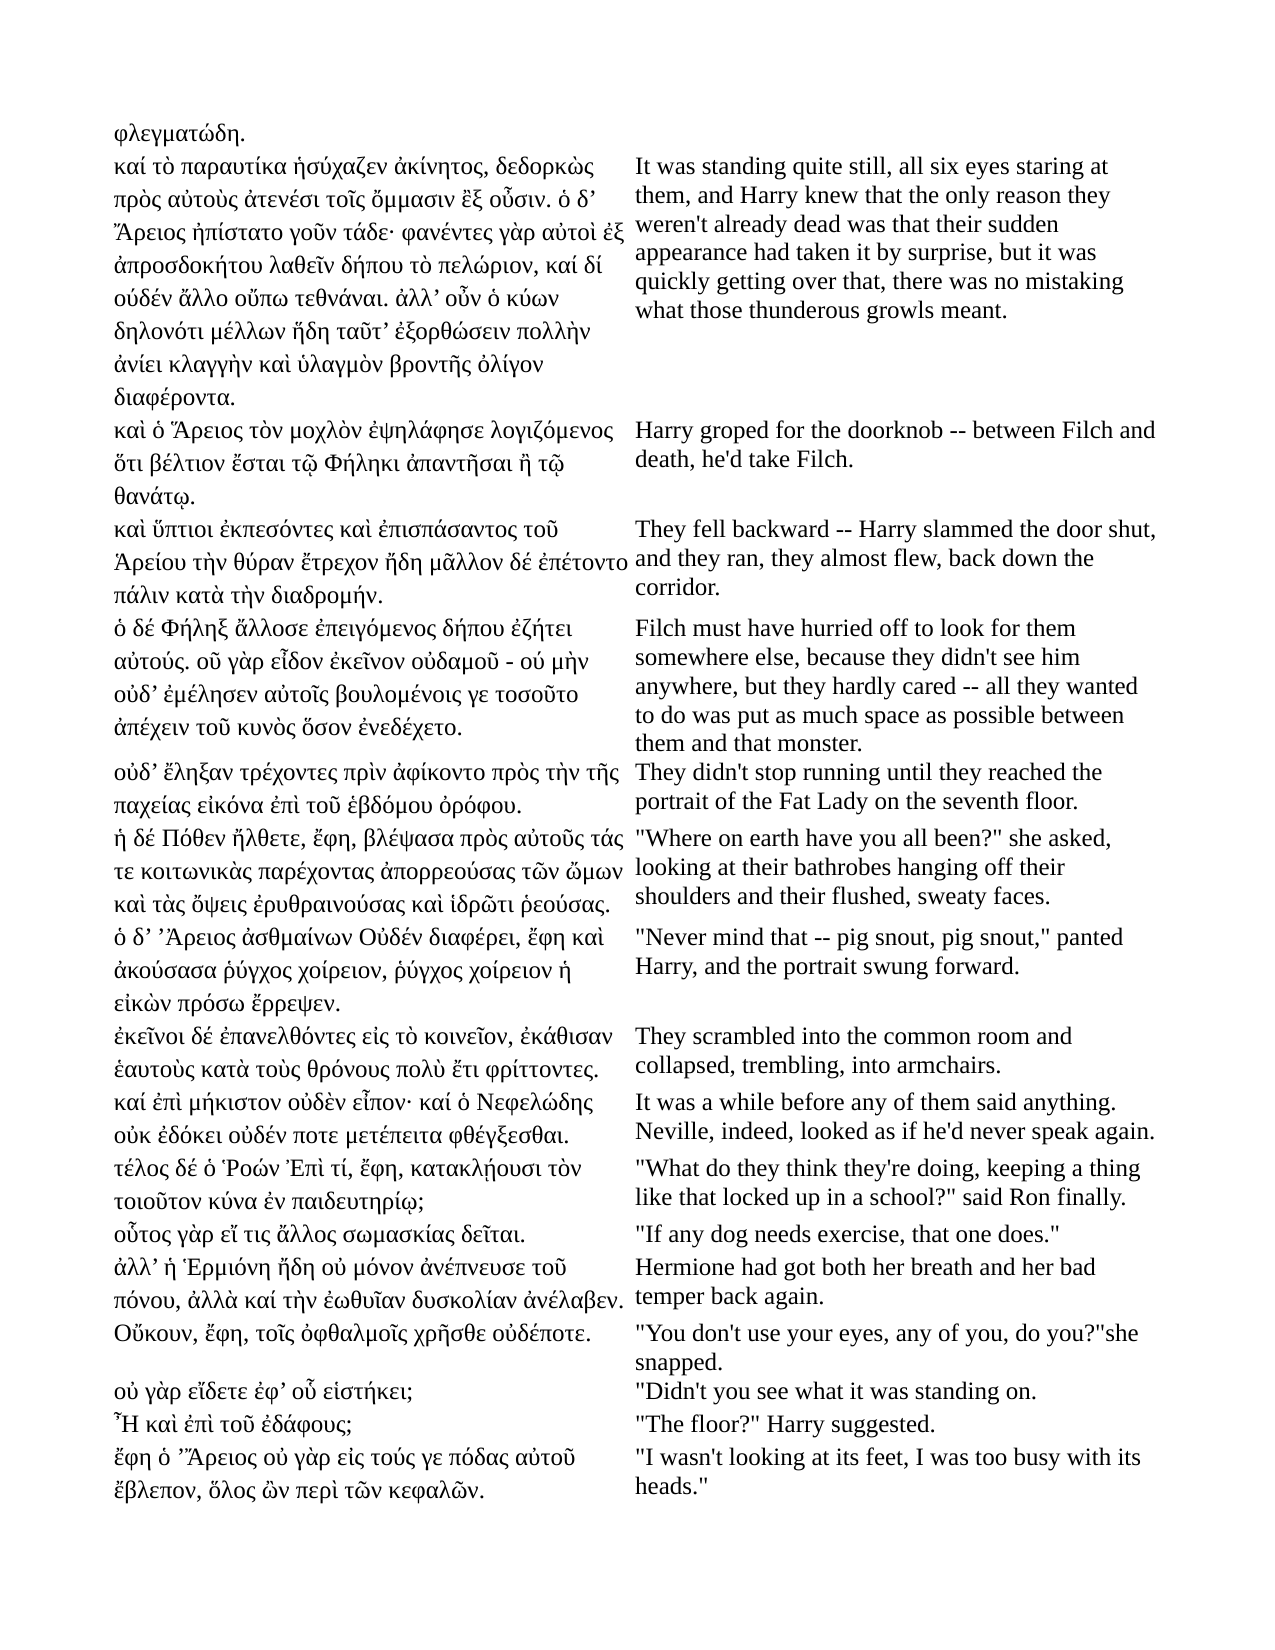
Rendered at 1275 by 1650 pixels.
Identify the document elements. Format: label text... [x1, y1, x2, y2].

table_cell "What do they think they're doing, keeping a thing like that locked up in a school?" said Ron finally. [635, 1154, 1157, 1219]
table_cell "Never mind that -- pig snout, pig snout," panted Harry, and the portrait swung forward. [635, 922, 1157, 1021]
table_cell ἔφη ὁ ’Ἄρειος οὐ γὰρ εἰς τούς γε πόδας αὐτοῦ ἔβλεπον, ὅλος ὢν περὶ τῶν κεφαλῶν. [114, 1442, 635, 1508]
table_cell οὐδ’ ἔληξαν τρέχοντες πρὶν ἀφίκοντο πρὸς τὴν τῆς παχείας εἰκόνα ἐπὶ τοῦ ἑβδόμου ὀρόφου. [114, 757, 635, 823]
table_cell τέλος δέ ὁ Ῥοών Ἐπὶ τί, ἔφη, κατακλῄουσι τὸν τοιοῦτον κύνα ἐν παιδευτηρίῳ; [114, 1154, 635, 1219]
table_cell φλεγματώδη. [114, 118, 635, 151]
table_cell ὁ δ’ ’Ἀρειος ἀσθμαίνων Οὐδέν διαφέρει, ἔφη καὶ ἀκούσασα ῥύγχος χοίρειον, ῥύγχος χοίρειον ἡ εἰκὼν πρόσω ἔρρεψεν. [114, 922, 635, 1021]
table_cell ἡ δέ Πόθεν ἤλθετε, ἔφη, βλέψασα πρὸς αὐτοῦς τάς τε κοιτωνικὰς παρέχοντας ἀπορρεούσας τῶν ὤμων καὶ τὰς ὄψεις ἐρυθραινούσας καὶ ἱδρῶτι ῥεούσας. [114, 823, 635, 922]
table_cell They fell backward -- Harry slammed the door shut, and they ran, they almost flew, back down the corridor. [635, 514, 1157, 613]
table_cell "If any dog needs exercise, that one does." [635, 1220, 1157, 1252]
table_cell Ἦ καὶ ἐπὶ τοῦ ἐδάφους; [114, 1409, 635, 1442]
table_cell οὗτος γὰρ εἴ τις ἄλλος σωμασκίας δεῖται. [114, 1220, 635, 1252]
table_cell ἐκεῖνοι δέ ἐπανελθόντες εἰς τὸ κοινεῖον, ἐκάθισαν ἑαυτοὺς κατὰ τοὺς θρόνους πολὺ ἔτι φρίττοντες. [114, 1021, 635, 1087]
table_cell καὶ ὕπτιοι ἐκπεσόντες καὶ ἐπισπάσαντος τοῦ Ἁρείου τὴν θύραν ἔτρεχον ἤδη μᾶλλον δέ ἐπέτοντο πάλιν κατὰ τὴν διαδρομήν. [114, 514, 635, 613]
table_cell They didn't stop running until they reached the portrait of the Fat Lady on the seventh floor. [635, 757, 1157, 823]
table_cell Οὔκουν, ἔφη, τοῖς ὀφθαλμοῖς χρῆσθε οὐδέποτε. [114, 1319, 635, 1376]
table_cell It was a while before any of them said anything. Neville, indeed, looked as if he'd never speak again. [635, 1088, 1157, 1153]
table_cell ὁ δέ Φήληξ ἄλλοσε ἐπειγόμενος δήπου ἐζήτει αὐτούς. οῦ γὰρ εἶδον ἐκεῖνον οὐδαμοῦ - ού μὴν οὐδ’ ἐμέλησεν αὐτοῖς βουλομένοις γε τοσοῦτο ἀπέχειν τοῦ κυνὸς ὅσον ἐνεδέχετο. [114, 614, 635, 757]
table_cell ἀλλ’ ἡ Ἑρμιόνη ἤδη οὐ μόνον ἀνέπνευσε τοῦ πόνου, ἀλλὰ καί τὴν ἐωθυῖαν δυσκολίαν ἀνέλαβεν. [114, 1253, 635, 1318]
table_cell Filch must have hurried off to look for them somewhere else, because they didn't see him anywhere, but they hardly cared -- all they wanted to do was put as much space as possible between them and that monster. [635, 614, 1157, 757]
table_cell Hermione had got both her breath and her bad temper back again. [635, 1253, 1157, 1318]
table_cell They scrambled into the common room and collapsed, trembling, into armchairs. [635, 1021, 1157, 1087]
table_cell "Didn't you see what it was standing on. [635, 1376, 1157, 1409]
table_cell It was standing quite still, all six eyes staring at them, and Harry knew that the only reason they weren't already dead was that their sudden appearance had taken it by surprise, but it was quickly getting over that, there was no mistaking what those thunderous growls meant. [635, 151, 1157, 415]
table_cell καί ἐπὶ μήκιστον οὐδὲν εἶπον· καί ὁ Νεφελώδης οὐκ ἐδόκει οὐδέν ποτε μετέπειτα φθέγξεσθαι. [114, 1088, 635, 1153]
table_cell "You don't use your eyes, any of you, do you?"she snapped. [635, 1319, 1157, 1376]
table_cell "The floor?" Harry suggested. [635, 1409, 1157, 1442]
table_cell "I wasn't looking at its feet, I was too busy with its heads." [635, 1442, 1157, 1508]
table_cell καὶ ὁ Ἅρειος τὸν μοχλὸν ἐψηλάφησε λογιζόμενος ὅτι βέλτιον ἔσται τῷ Φήληκι ἀπαντῆσαι ἢ τῷ θανάτῳ. [114, 415, 635, 514]
table_cell οὐ γὰρ εἴδετε ἐφ’ οὗ εἱστήκει; [114, 1376, 635, 1409]
table_cell καί τὸ παραυτίκα ἡσύχαζεν ἀκίνητος, δεδορκὼς πρὸς αὐτοὺς ἀτενέσι τοῖς ὄμμασιν ἒξ οὖσιν. ὁ δ’ Ἄρειος ἠπίστατο γοῦν τάδε· φανέντες γὰρ αὐτοὶ ἐξ ἀπροσδοκήτου λαθεῖν δήπου τὸ πελώριον, καί δί ούδέν ἄλλο οὔπω τεθνάναι. ἀλλ’ οὖν ὁ κύων δηλονότι μέλλων ἥδη ταῦτ’ ἐξορθώσειν πολλὴν ἀνίει κλαγγὴν καὶ ὑλαγμὸν βροντῆς ὀλίγον διαφέροντα. [114, 151, 635, 415]
table_cell Harry groped for the doorknob -- between Filch and death, he'd take Filch. [635, 415, 1157, 514]
table_cell "Where on earth have you all been?" she asked, looking at their bathrobes hanging off their shoulders and their flushed, sweaty faces. [635, 823, 1157, 922]
table_cell [635, 118, 1157, 151]
